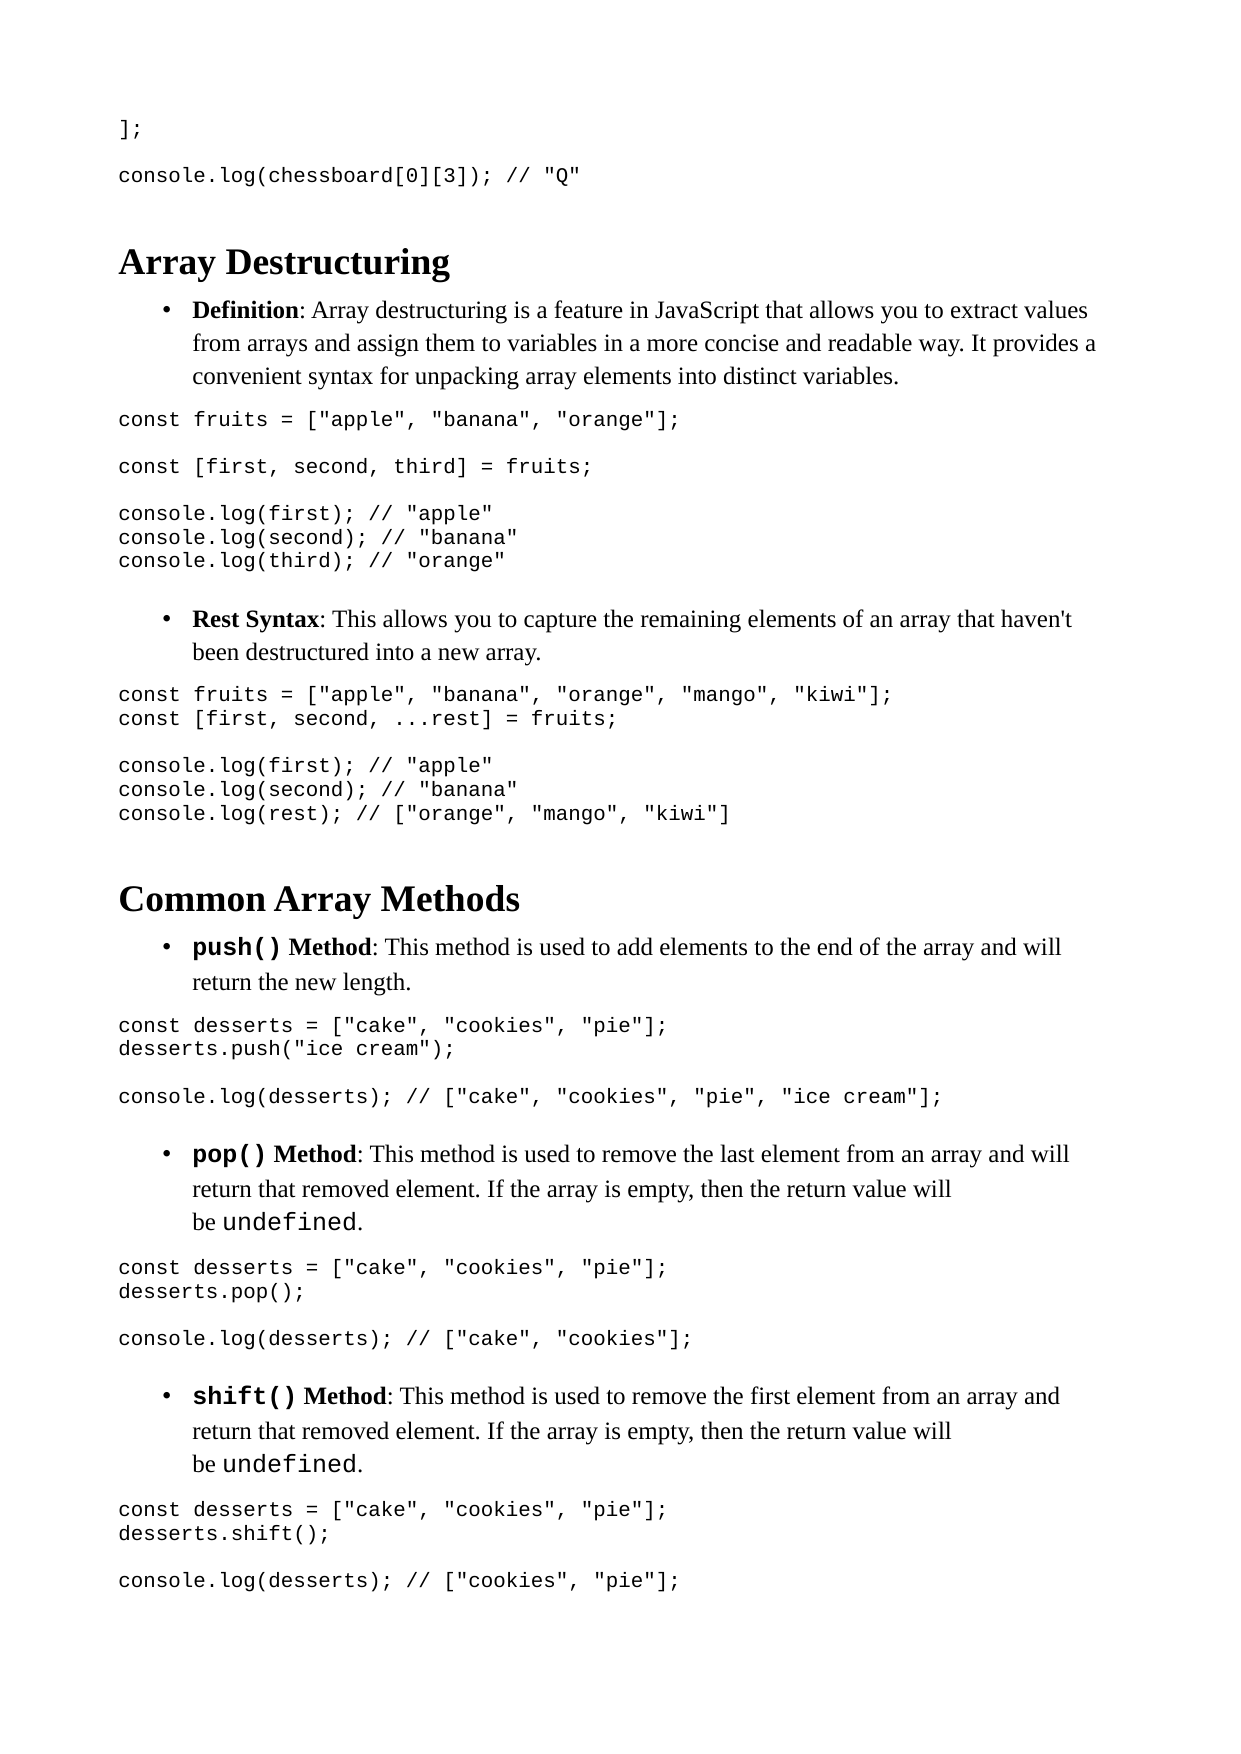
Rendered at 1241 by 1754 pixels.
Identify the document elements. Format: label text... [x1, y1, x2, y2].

text console.log(chessboard[0][3]); // "Q" [118, 165, 1122, 189]
text const fruits = ["apple", "banana", "orange", "mango", "kiwi"]; [118, 684, 1122, 708]
text console.log(third); // "orange" [118, 551, 1122, 574]
list push() Method: This method is used to add elements to the end of the array and will return the new length. [162, 932, 1122, 996]
text console.log(desserts); // ["cake", "cookies"]; [118, 1328, 1122, 1352]
text desserts.push("ice cream"); [118, 1038, 1122, 1062]
text const desserts = ["cake", "cookies", "pie"]; [118, 1015, 1122, 1038]
list shift() Method: This method is used to remove the first element from an array and return that removed element. If the array is empty, then the return value will be undefined. [162, 1381, 1122, 1480]
subtitle Common Array Methods [118, 876, 1122, 919]
text const [first, second, third] = fruits; [118, 456, 1122, 479]
text const fruits = ["apple", "banana", "orange"]; [118, 409, 1122, 432]
text console.log(first); // "apple" [118, 755, 1122, 779]
text console.log(rest); // ["orange", "mango", "kiwi"] [118, 802, 1122, 826]
list Rest Syntax: This allows you to capture the remaining elements of an array that haven't been destructured into a new array. [162, 604, 1122, 665]
text const desserts = ["cake", "cookies", "pie"]; [118, 1257, 1122, 1281]
text const [first, second, ...rest] = fruits; [118, 708, 1122, 732]
text ]; [118, 118, 1122, 142]
text console.log(second); // "banana" [118, 527, 1122, 551]
text const desserts = ["cake", "cookies", "pie"]; [118, 1499, 1122, 1523]
subtitle Array Destructuring [118, 239, 1122, 282]
text console.log(desserts); // ["cake", "cookies", "pie", "ice cream"]; [118, 1086, 1122, 1109]
text console.log(second); // "banana" [118, 779, 1122, 802]
text console.log(desserts); // ["cookies", "pie"]; [118, 1570, 1122, 1594]
list Definition: Array destructuring is a feature in JavaScript that allows you to extract values from arrays and assign them to variables in a more concise and readable way. It provides a convenient syntax for unpacking array elements into distinct variables. [162, 295, 1122, 390]
text desserts.shift(); [118, 1523, 1122, 1546]
list pop() Method: This method is used to remove the last element from an array and will return that removed element. If the array is empty, then the return value will be undefined. [162, 1139, 1122, 1238]
text console.log(first); // "apple" [118, 503, 1122, 527]
text desserts.pop(); [118, 1281, 1122, 1304]
